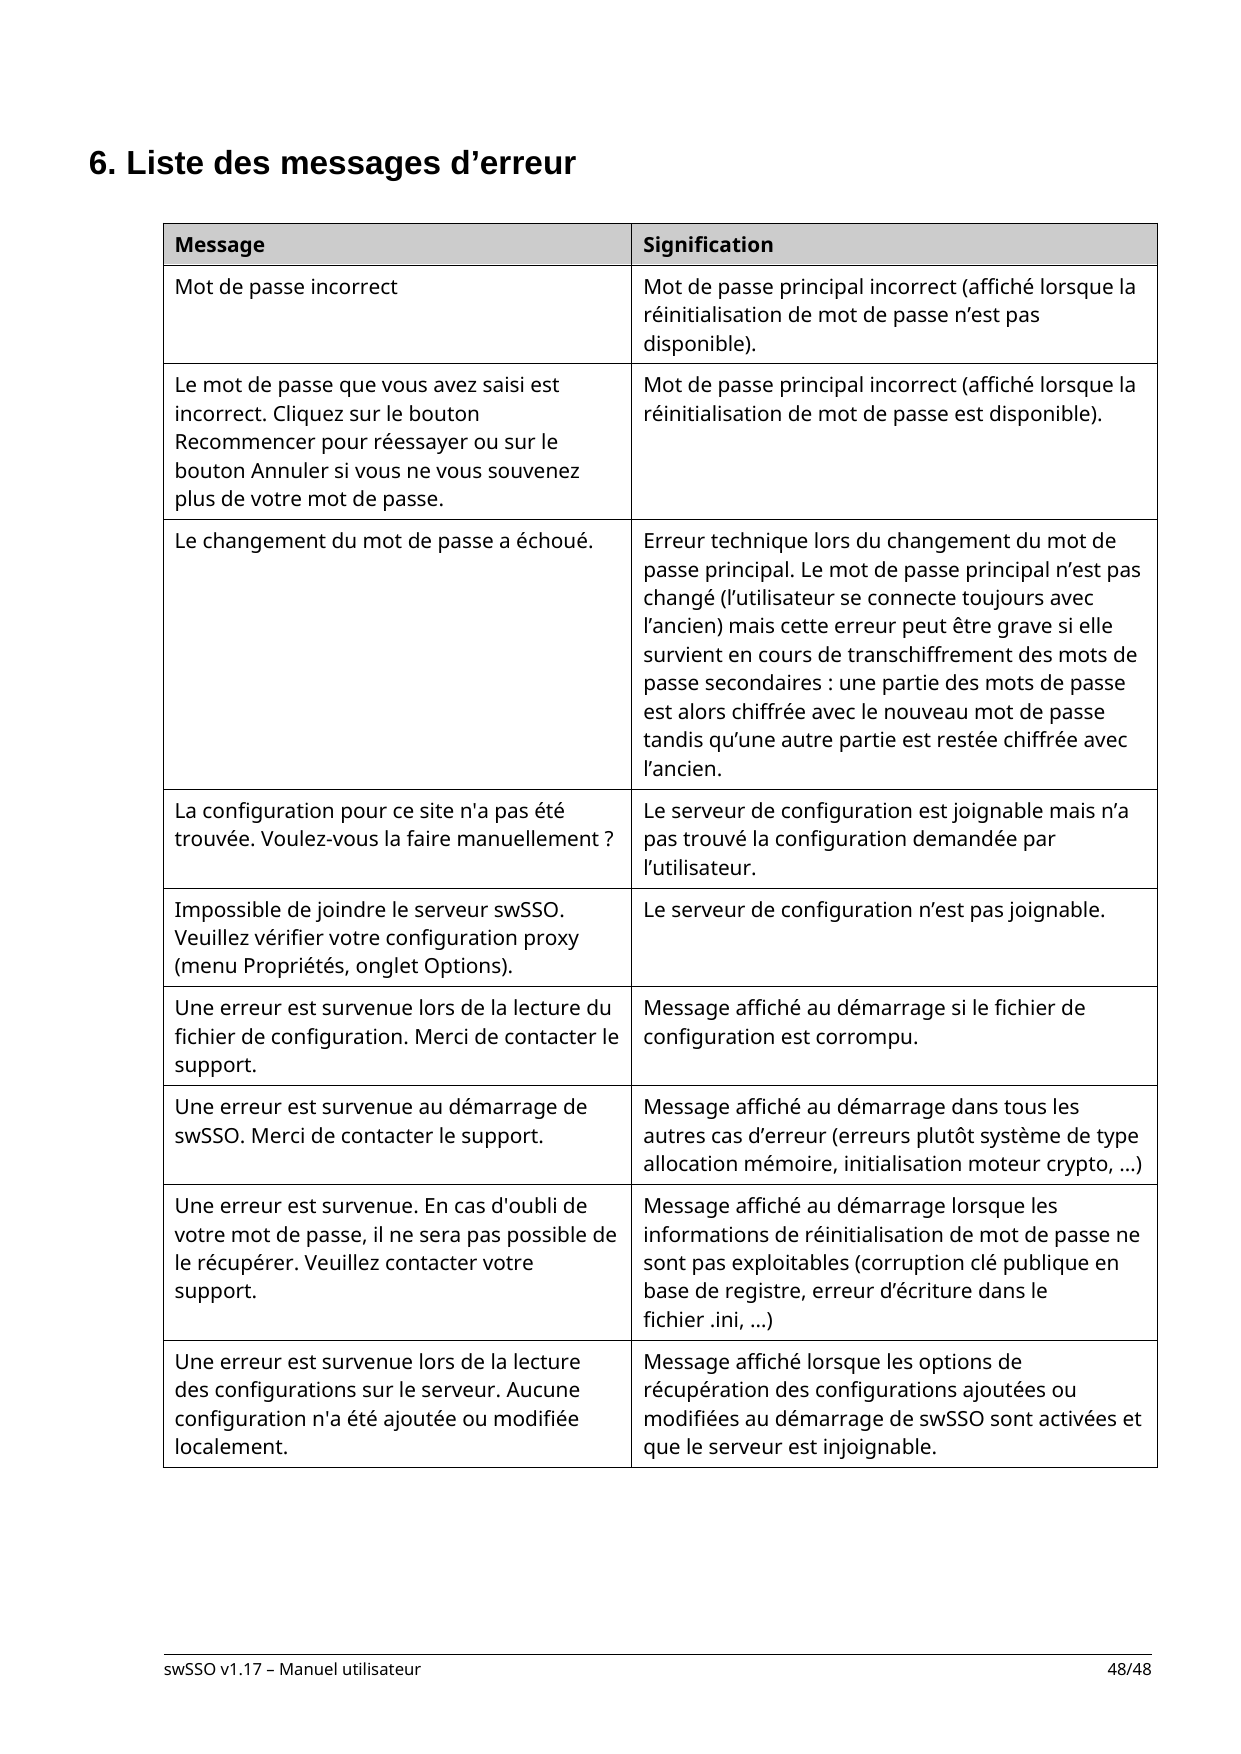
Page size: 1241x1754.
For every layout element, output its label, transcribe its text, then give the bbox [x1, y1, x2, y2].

table_cell Impossible de joindre le serveur swSSO. Veuillez vérifier votre configuration proxy (menu Propriétés, onglet Options). [164, 889, 631, 986]
table_cell Une erreur est survenue lors de la lecture des configurations sur le serveur. Aucune configuration n'a été ajoutée ou modifiée localement. [164, 1341, 631, 1467]
table_header Signification [632, 224, 1157, 264]
table_cell Message affiché au démarrage dans tous les autres cas d’erreur (erreurs plutôt système de type allocation mémoire, initialisation moteur crypto, …) [632, 1086, 1157, 1184]
table_cell Mot de passe incorrect [164, 266, 631, 363]
table_cell Une erreur est survenue lors de la lecture du fichier de configuration. Merci de contacter le support. [164, 987, 631, 1085]
table_cell Mot de passe principal incorrect (affiché lorsque la réinitialisation de mot de passe est disponible). [632, 364, 1157, 519]
table_cell Erreur technique lors du changement du mot de passe principal. Le mot de passe principal n’est pas changé (l’utilisateur se connecte toujours avec l’ancien) mais cette erreur peut être grave si elle survient en cours de transchiffrement des mots de passe secondaires : une partie des mots de passe est alors chiffrée avec le nouveau mot de passe tandis qu’une autre partie est restée chiffrée avec l’ancien. [632, 520, 1157, 788]
table_cell Message affiché lorsque les options de récupération des configurations ajoutées ou modifiées au démarrage de swSSO sont activées et que le serveur est injoignable. [632, 1341, 1157, 1467]
table_cell La configuration pour ce site n'a pas été trouvée. Voulez-vous la faire manuellement ? [164, 790, 631, 887]
table_cell Message affiché au démarrage si le fichier de configuration est corrompu. [632, 987, 1157, 1085]
subtitle Liste des messages d’erreur [89, 143, 1152, 182]
table_cell Le serveur de configuration n’est pas joignable. [632, 889, 1157, 986]
table_header Message [164, 224, 631, 264]
table_cell Une erreur est survenue au démarrage de swSSO. Merci de contacter le support. [164, 1086, 631, 1184]
table_cell Le mot de passe que vous avez saisi est incorrect. Cliquez sur le bouton Recommencer pour réessayer ou sur le bouton Annuler si vous ne vous souvenez plus de votre mot de passe. [164, 364, 631, 519]
table_cell Le serveur de configuration est joignable mais n’a pas trouvé la configuration demandée par l’utilisateur. [632, 790, 1157, 887]
table_cell Le changement du mot de passe a échoué. [164, 520, 631, 788]
table_cell Mot de passe principal incorrect (affiché lorsque la réinitialisation de mot de passe n’est pas disponible). [632, 266, 1157, 363]
table_cell Une erreur est survenue. En cas d'oubli de votre mot de passe, il ne sera pas possible de le récupérer. Veuillez contacter votre support. [164, 1185, 631, 1340]
table_cell Message affiché au démarrage lorsque les informations de réinitialisation de mot de passe ne sont pas exploitables (corruption clé publique en base de registre, erreur d’écriture dans le fichier .ini, …) [632, 1185, 1157, 1340]
